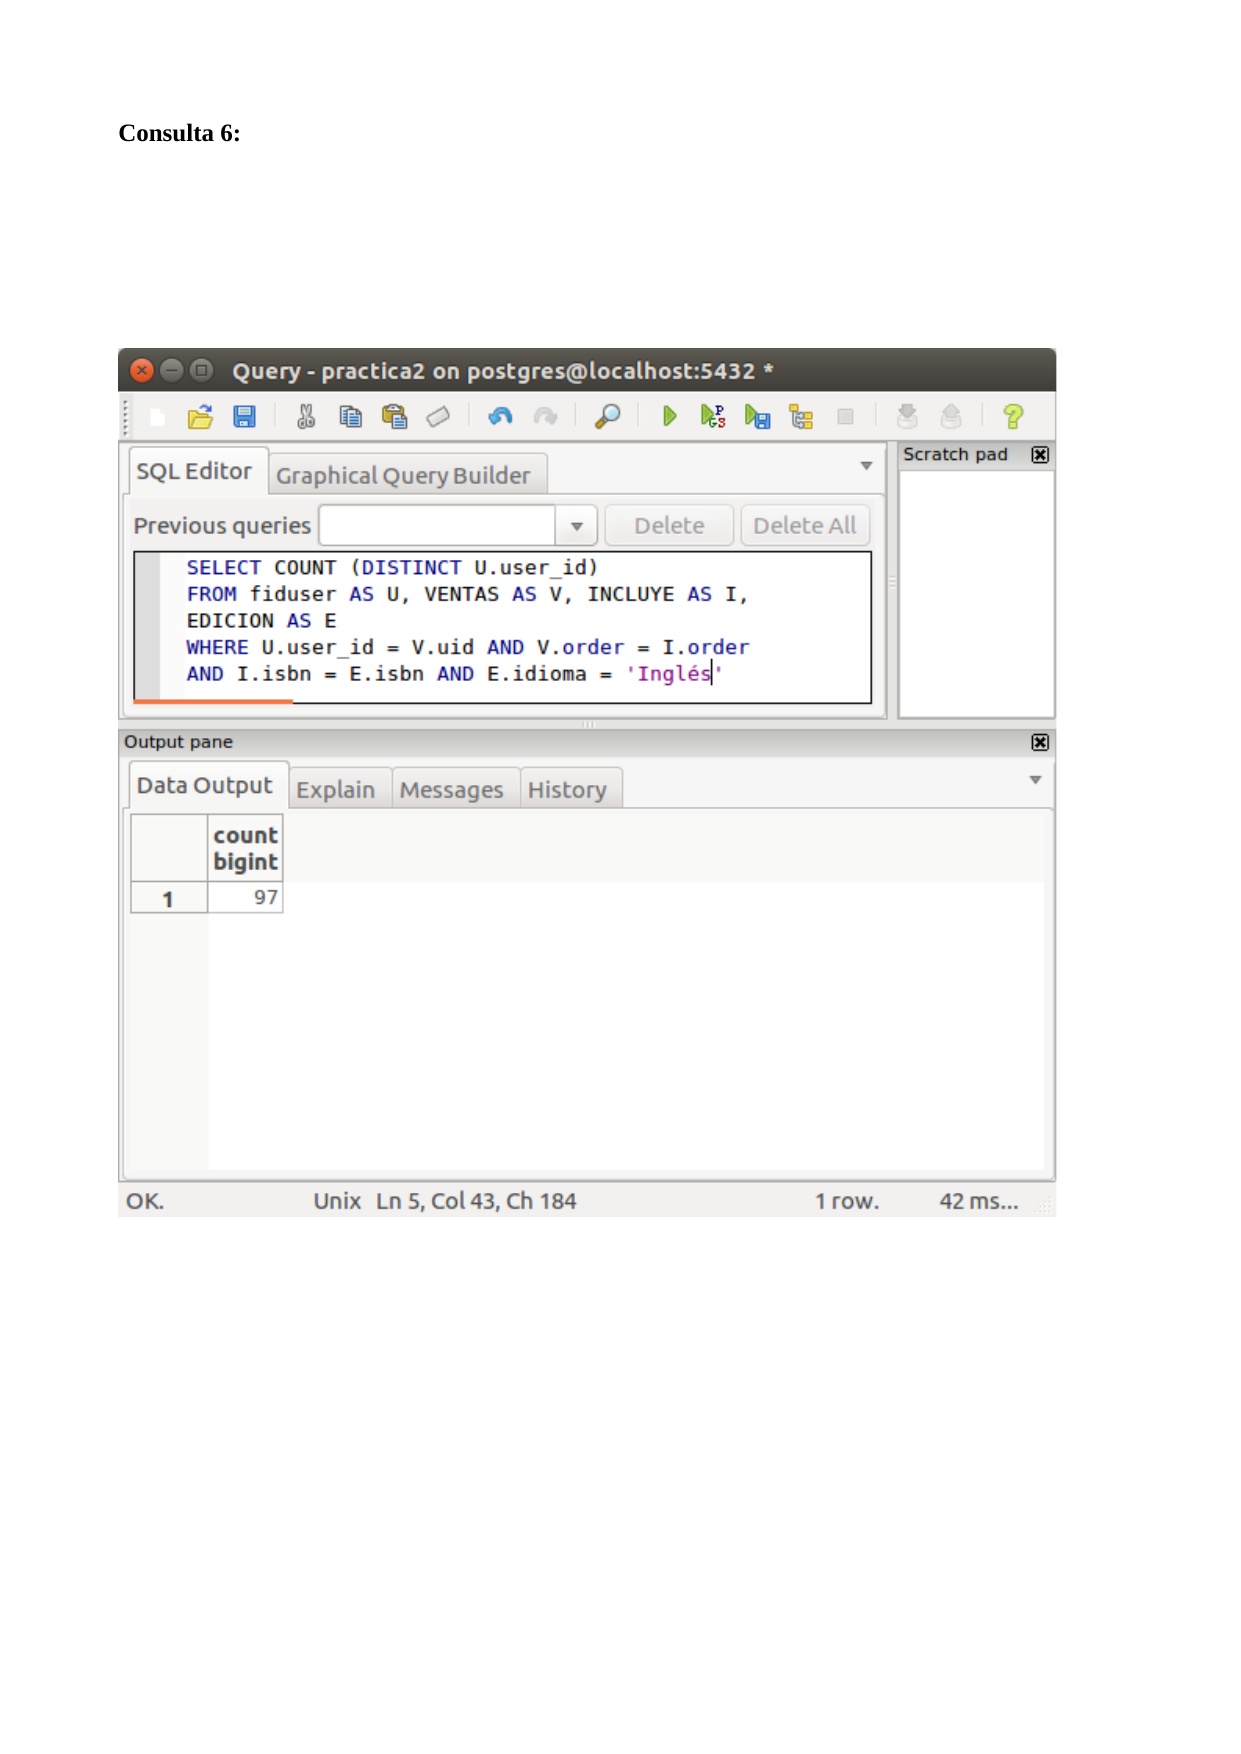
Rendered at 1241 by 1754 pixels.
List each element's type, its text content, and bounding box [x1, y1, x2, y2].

text Consulta 6: [118, 118, 1122, 147]
